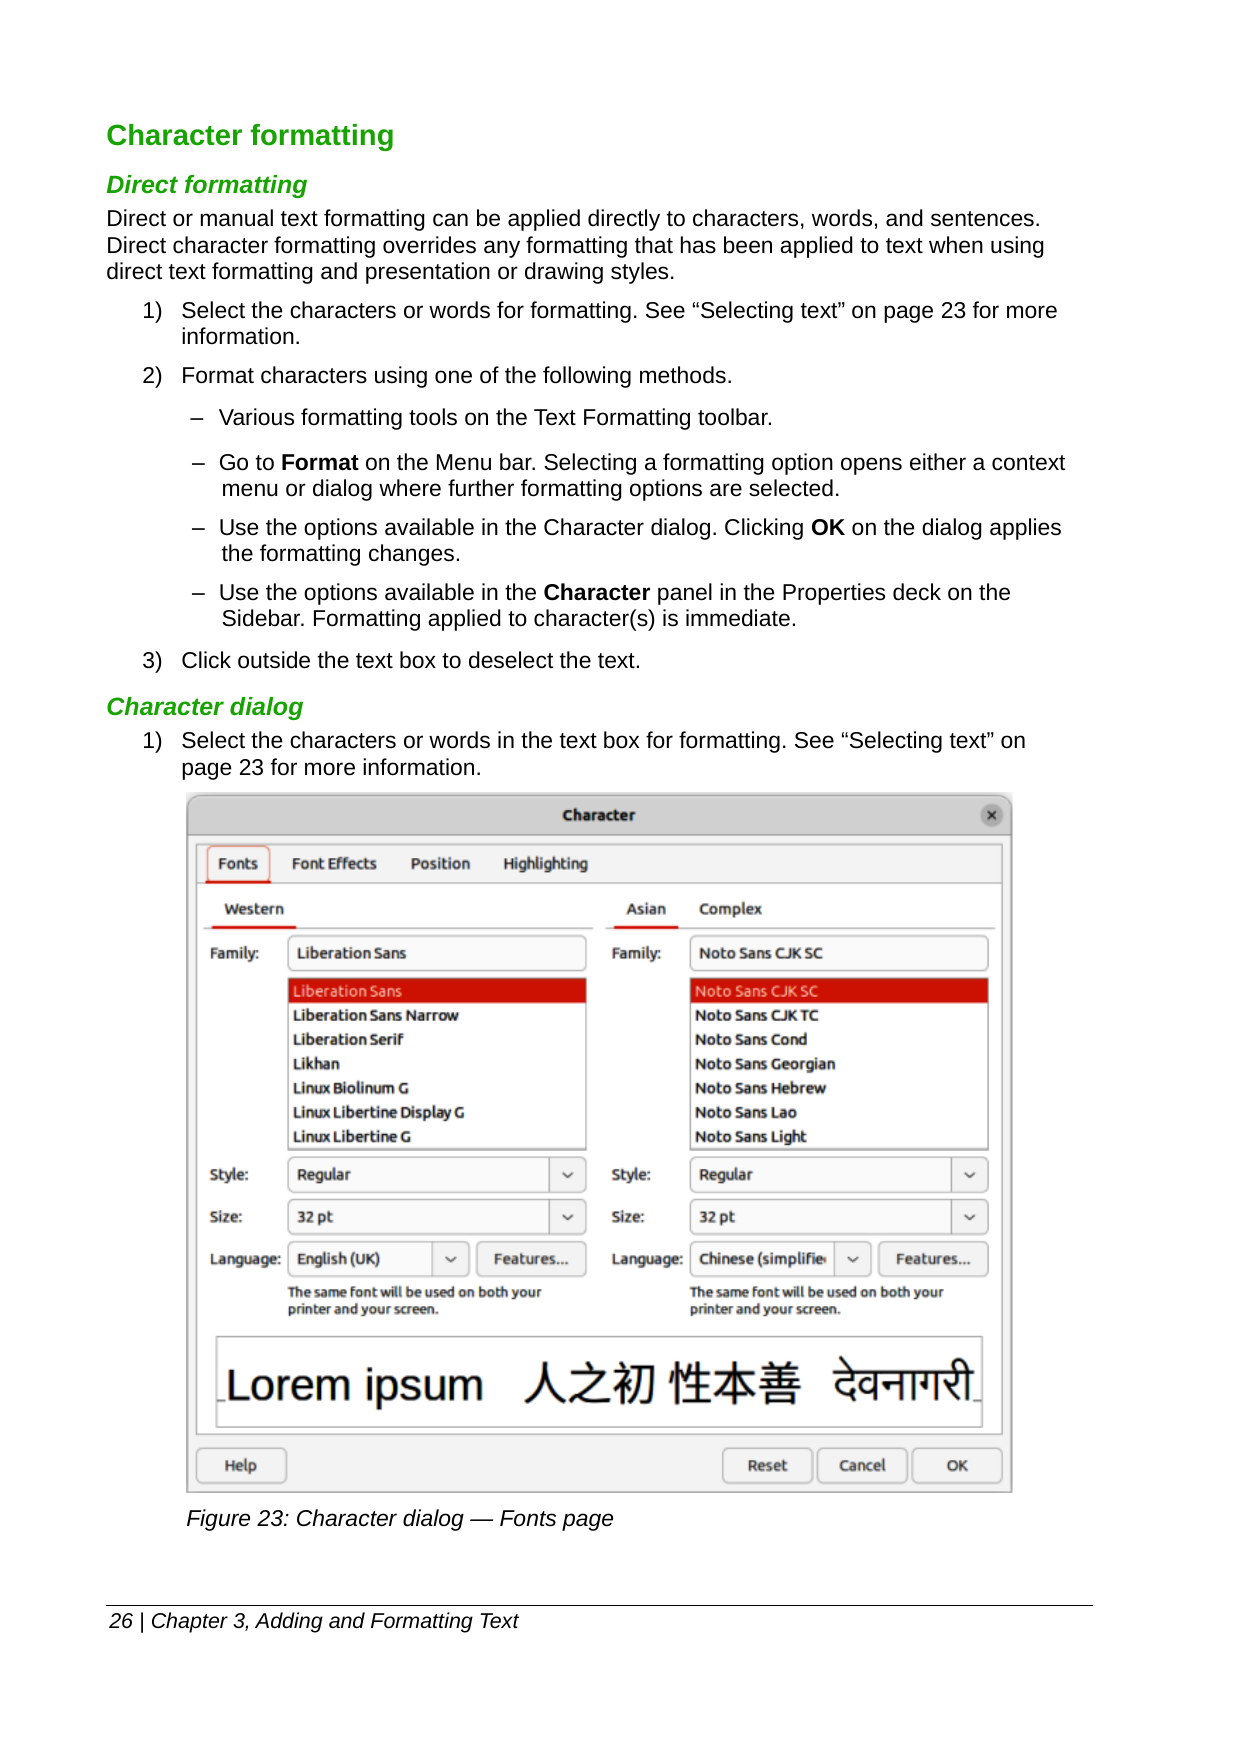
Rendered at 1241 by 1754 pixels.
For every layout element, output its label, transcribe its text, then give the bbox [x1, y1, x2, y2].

list Select the characters or words for formatting. See “Selecting text” on page 23 for more information. [162, 297, 1093, 350]
list Select the characters or words in the text box for formatting. See “Selecting text” on page 23 for more information. [162, 727, 1093, 780]
subtitle Direct formatting [106, 170, 1093, 199]
list Format characters using one of the following methods. [162, 362, 1093, 388]
list Use the options available in the Character panel in the Properties deck on the Sidebar. Formatting applied to character(s) is immediate. [189, 576, 1093, 635]
text Figure 23: Character dialog — Fonts page [186, 1505, 1013, 1531]
picture [186, 792, 1013, 1493]
list Go to Format on the Menu bar. Selecting a formatting option opens either a context menu or dialog where further formatting options are selected. [189, 446, 1093, 501]
subtitle Character formatting [106, 118, 1093, 152]
list Use the options available in the Character dialog. Clicking OK on the dialog applies the formatting changes. [189, 511, 1093, 567]
list Various formatting tools on the Text Formatting toolbar. [187, 401, 1093, 433]
subtitle Character dialog [106, 692, 1093, 721]
text Direct or manual text formatting can be applied directly to characters, words, and sentences. Direct character formatting overrides any formatting that has been applied to text when using direct text formatting and presentation or drawing styles. [106, 205, 1093, 284]
list Click outside the text box to deselect the text. [162, 647, 1093, 673]
